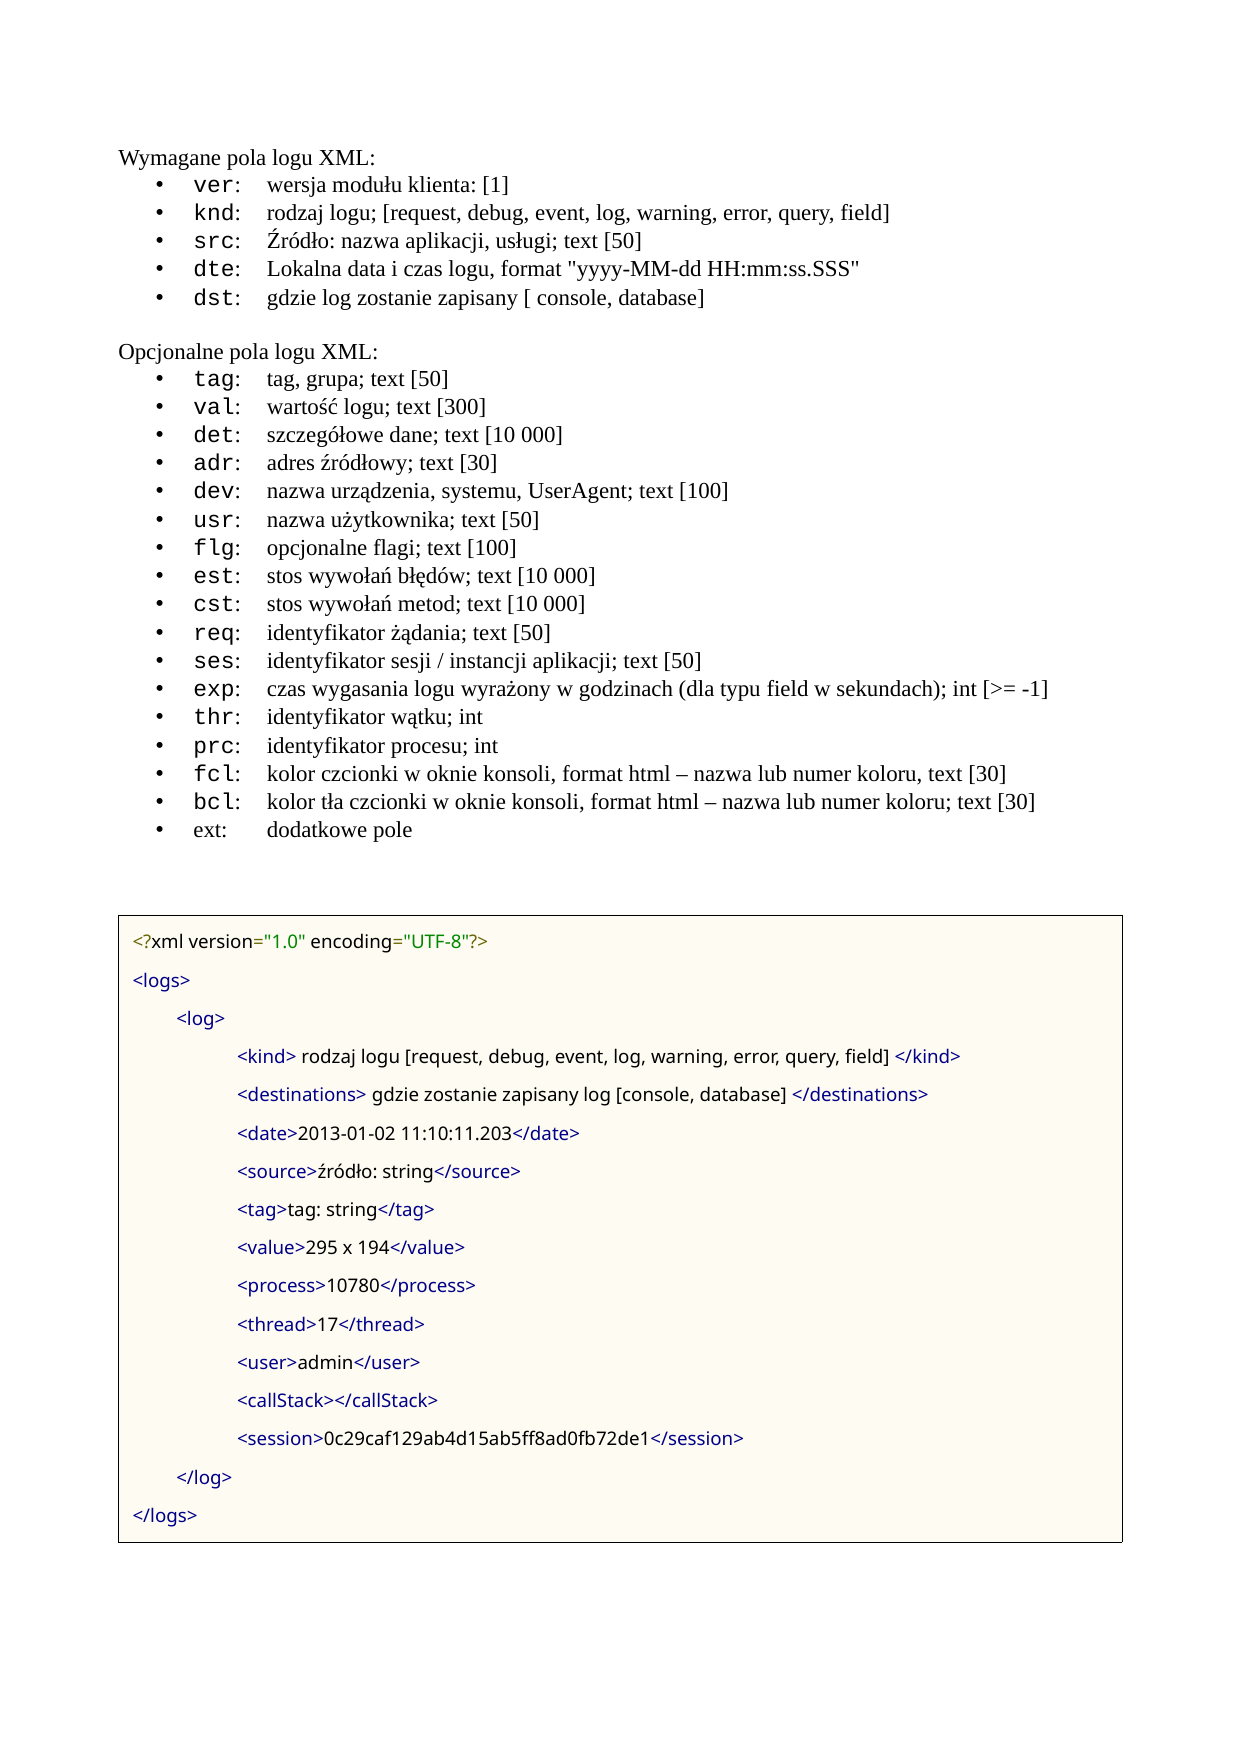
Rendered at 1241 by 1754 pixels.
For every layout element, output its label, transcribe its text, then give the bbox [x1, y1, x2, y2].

list flg: opcjonalne flagi; text [100] [156, 534, 1122, 562]
text <?xml version="1.0" encoding="UTF-8"?> <logs> <log> <kind> rodzaj logu [request, debug, event, log, warning, error, query, field] </kind> <destinations> gdzie zostanie zapisany log [console, database] </destinations> <date>2013-01-02 11:10:11.203</date> <source>źródło: string</source> <tag>tag: string</tag> <value>295 x 194</value> <process>10780</process> <thread>17</thread> <user>admin</user> <callStack></callStack> <session>0c29caf129ab4d15ab5ff8ad0fb72de1</session> </log> </logs> [119, 916, 1122, 1542]
list cst: stos wywołań metod; text [10 000] [156, 591, 1122, 619]
list ver: wersja modułu klienta: [1] [156, 171, 1122, 199]
list dev: nazwa urządzenia, systemu, UserAgent; text [100] [156, 478, 1122, 506]
list ses: identyfikator sesji / instancji aplikacji; text [50] [156, 647, 1122, 675]
list exp: czas wygasania logu wyrażony w godzinach (dla typu field w sekundach); int [>= -1] [156, 675, 1122, 703]
text Wymagane pola logu XML: [118, 144, 1122, 171]
list dst: gdzie log zostanie zapisany [ console, database] [156, 284, 1122, 312]
list adr: adres źródłowy; text [30] [156, 449, 1122, 478]
list tag: tag, grupa; text [50] [156, 365, 1122, 393]
list fcl: kolor czcionki w oknie konsoli, format html – nazwa lub numer koloru, text [30] [156, 760, 1122, 788]
list bcl: kolor tła czcionki w oknie konsoli, format html – nazwa lub numer koloru; text [30] [156, 788, 1122, 816]
list prc: identyfikator procesu; int [156, 732, 1122, 760]
list dte: Lokalna data i czas logu, format "yyyy-MM-dd HH:mm:ss.SSS" [156, 256, 1122, 284]
list thr: identyfikator wątku; int [156, 703, 1122, 732]
list src: Źródło: nazwa aplikacji, usługi; text [50] [156, 227, 1122, 256]
list val: wartość logu; text [300] [156, 393, 1122, 421]
list usr: nazwa użytkownika; text [50] [156, 506, 1122, 534]
text Opcjonalne pola logu XML: [118, 338, 1122, 365]
list ext: dodatkowe pole [156, 816, 1122, 843]
list est: stos wywołań błędów; text [10 000] [156, 562, 1122, 591]
list knd: rodzaj logu; [request, debug, event, log, warning, error, query, field] [156, 199, 1122, 227]
list req: identyfikator żądania; text [50] [156, 619, 1122, 647]
list det: szczegółowe dane; text [10 000] [156, 421, 1122, 449]
